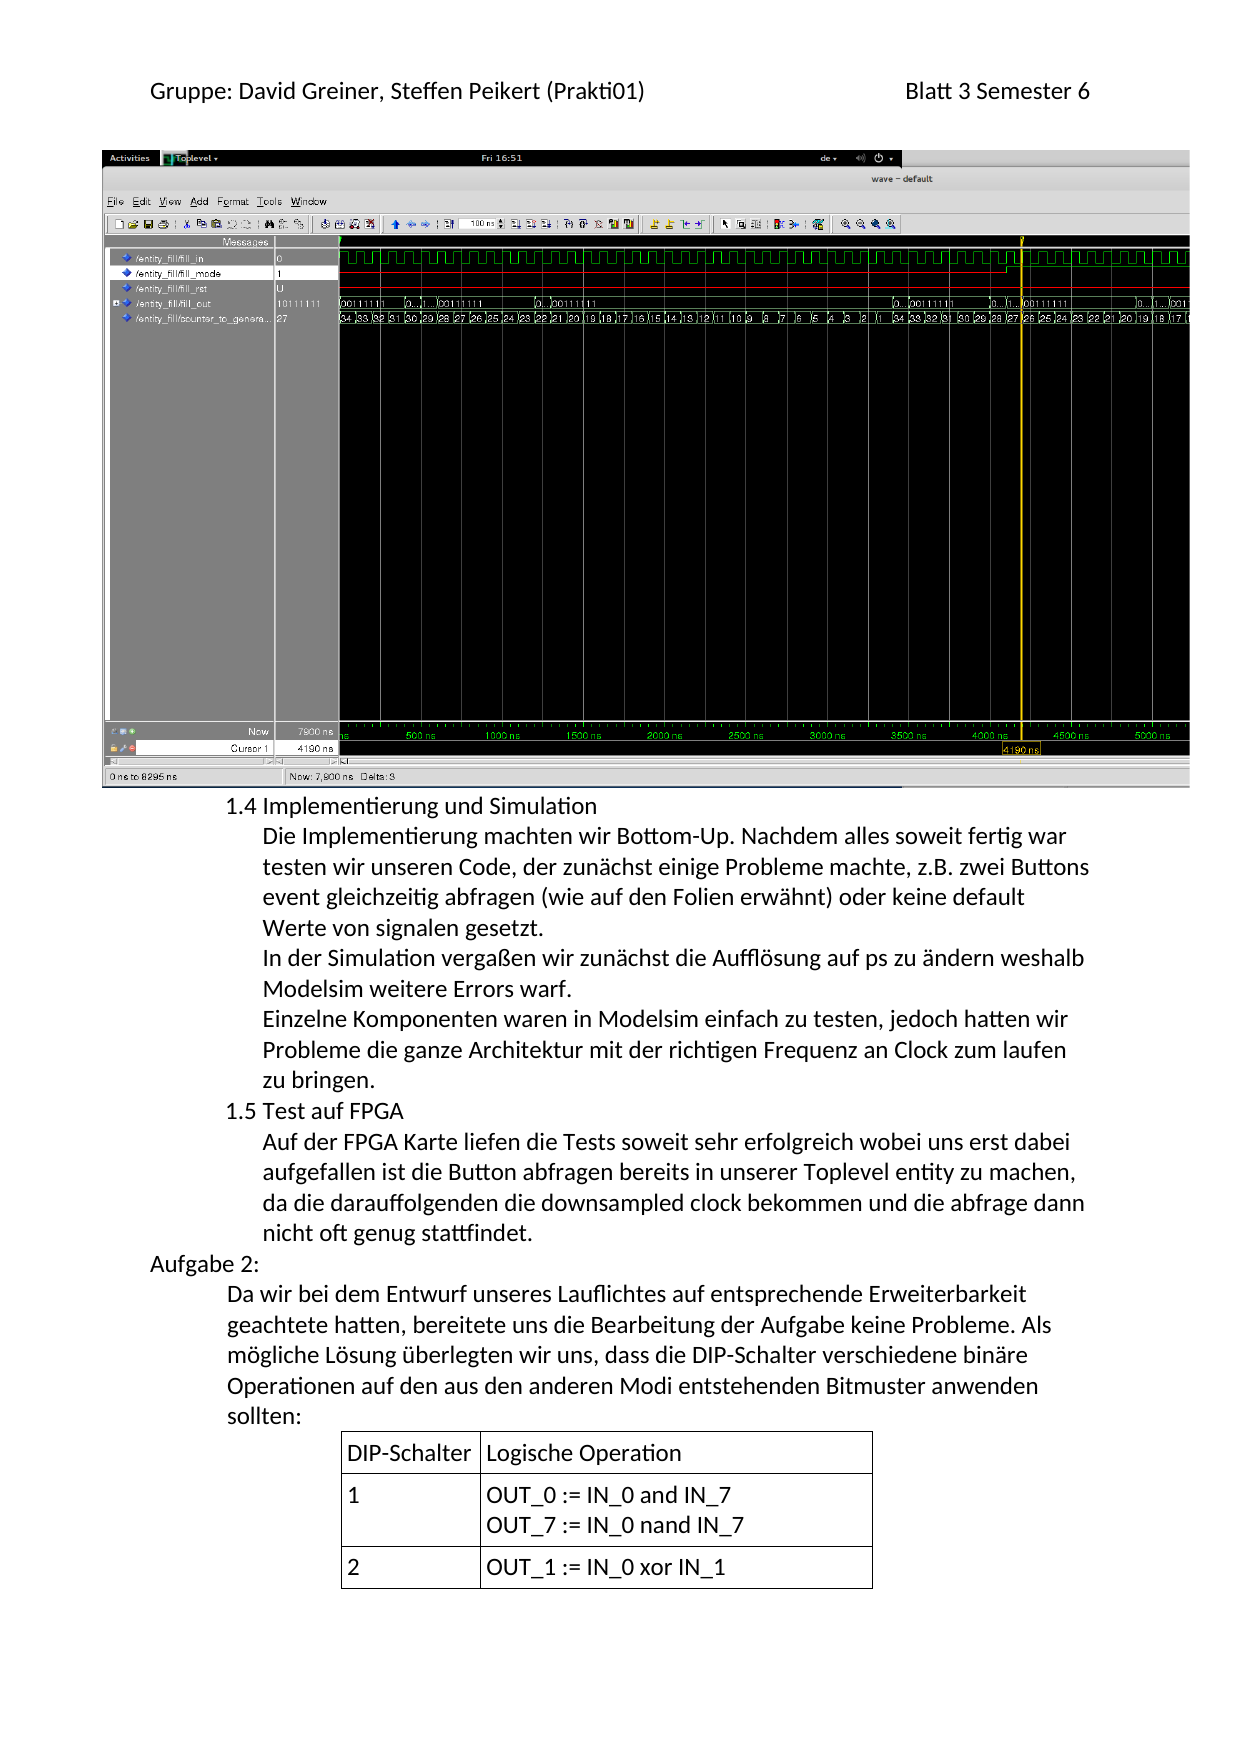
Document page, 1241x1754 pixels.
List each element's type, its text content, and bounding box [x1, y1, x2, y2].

list Auf der FPGA Karte liefen die Tests soweit sehr erfolgreich wobei uns erst dabei aufgefallen ist die Button abfragen bereits in unserer Toplevel entity zu machen, da die darauffolgenden die downsampled clock bekommen und die abfrage dann nicht oft genug stattfindet. [262, 1126, 1090, 1248]
text Da wir bei dem Entwurf unseres Lauflichtes auf entsprechende Erweiterbarkeit geachtete hatten, bereitete uns die Bearbeitung der Aufgabe keine Probleme. Als mögliche Lösung überlegten wir uns, dass die DIP-Schalter verschiedene binäre Operationen auf den aus den anderen Modi entstehenden Bitmuster anwenden sollten: [227, 1278, 1090, 1431]
table_header DIP-Schalter [342, 1432, 480, 1473]
list In der Simulation vergaßen wir zunächst die Aufflösung auf ps zu ändern weshalb Modelsim weitere Errors warf. [262, 943, 1090, 1004]
table_cell OUT_0 := IN_0 and IN_7 OUT_7 := IN_0 nand IN_7 [481, 1474, 872, 1546]
list Test auf FPGA [225, 1095, 1090, 1126]
table_header Logische Operation [481, 1432, 872, 1473]
list Einzelne Komponenten waren in Modelsim einfach zu testen, jedoch hatten wir Probleme die ganze Architektur mit der richtigen Frequenz an Clock zum laufen zu bringen. [262, 1004, 1090, 1095]
list Implementierung und Simulation [225, 788, 1090, 821]
table_cell OUT_1 := IN_0 xor IN_1 [481, 1547, 872, 1588]
table_cell 1 [342, 1474, 480, 1546]
list Die Implementierung machten wir Bottom-Up. Nachdem alles soweit fertig war testen wir unseren Code, der zunächst einige Probleme machte, z.B. zwei Buttons event gleichzeitig abfragen (wie auf den Folien erwähnt) oder keine default Werte von signalen gesetzt. [262, 821, 1090, 943]
table_cell 2 [342, 1547, 480, 1588]
text Aufgabe 2: [150, 1248, 1090, 1278]
